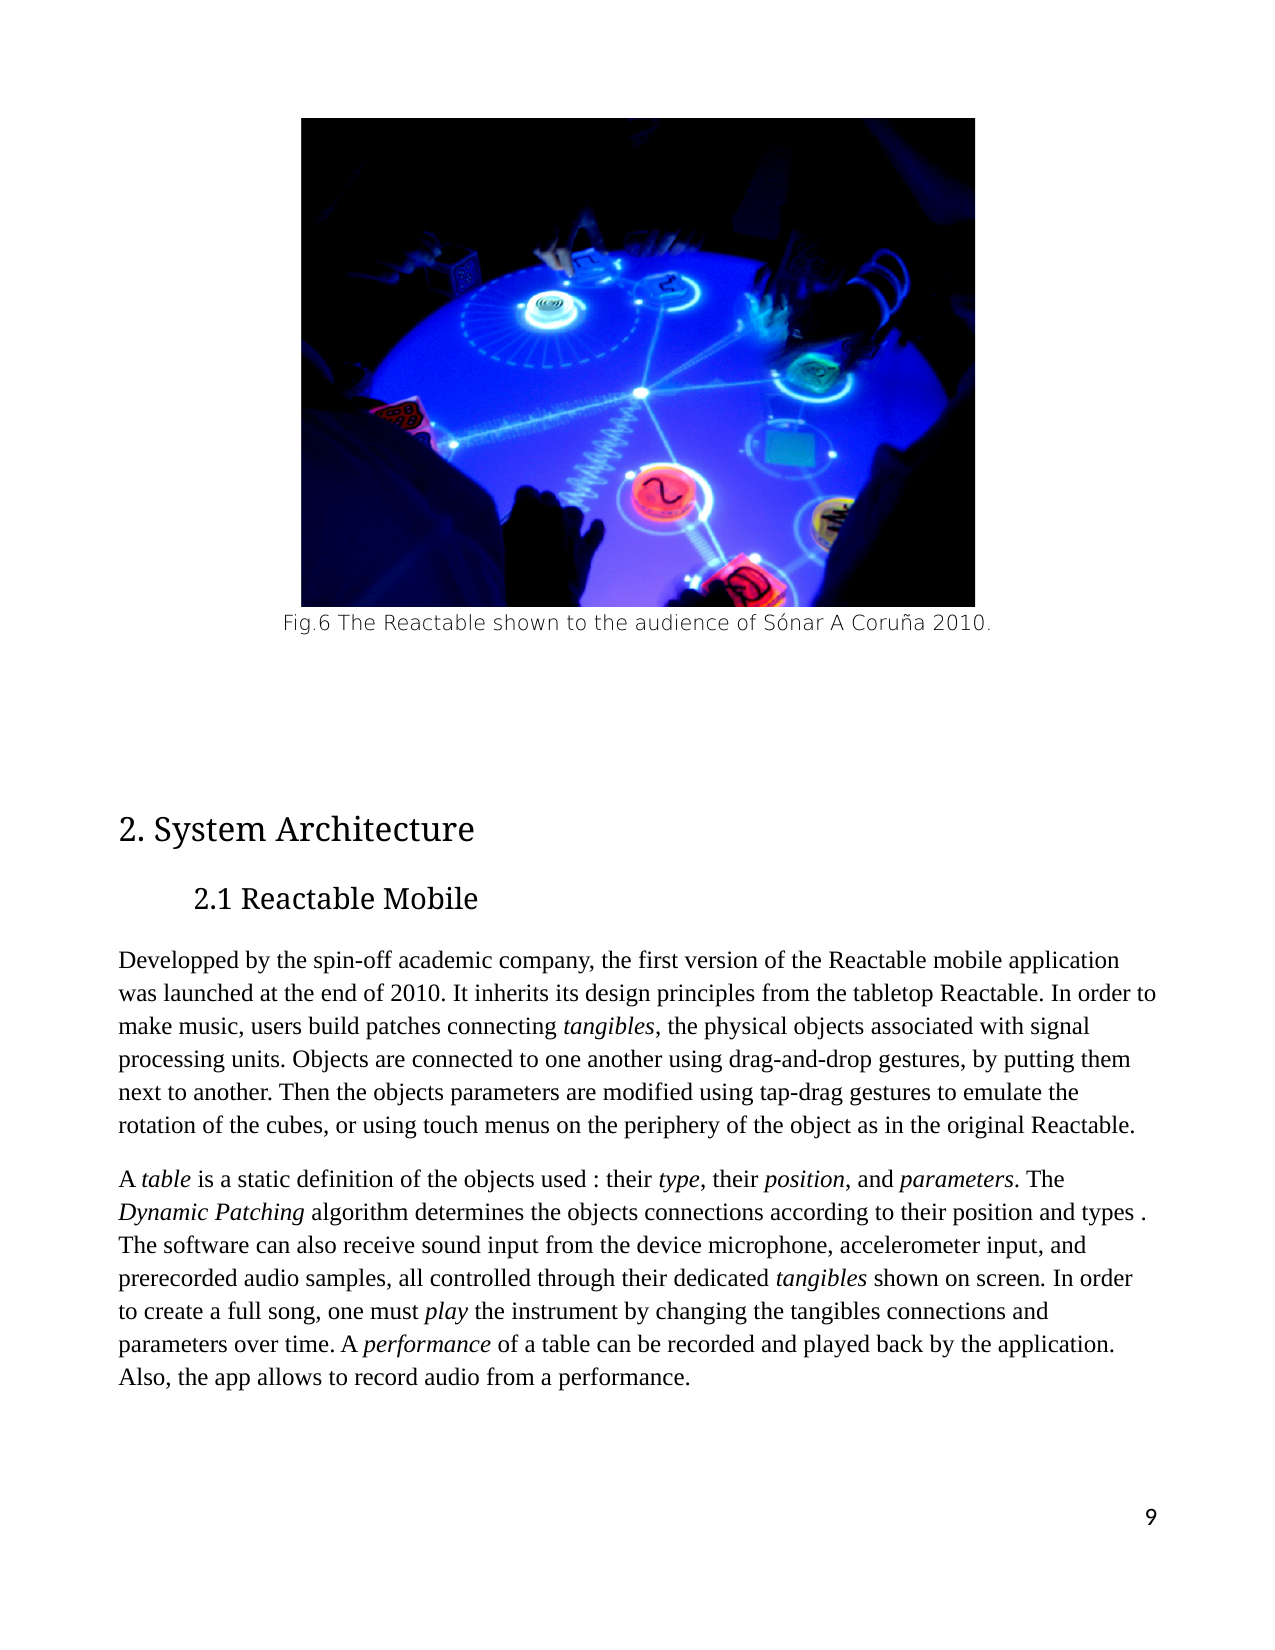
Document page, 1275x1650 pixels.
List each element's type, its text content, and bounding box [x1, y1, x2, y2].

text 2.1 Reactable Mobile [118, 878, 1157, 918]
text Fig.6 The Reactable shown to the audience of Sónar A Coruña 2010. [118, 118, 1157, 635]
text A table is a static definition of the objects used : their type, their position, and parameters. The Dynamic Patching algorithm determines the objects connections according to their position and types . The software can also receive sound input from the device microphone, accelerometer input, and prerecorded audio samples, all controlled through their dedicated tangibles shown on screen. In order to create a full song, one must play the instrument by changing the tangibles connections and parameters over time. A performance of a table can be recorded and played back by the application. Also, the app allows to record audio from a performance. [118, 1164, 1157, 1391]
text Developped by the spin-off academic company, the first version of the Reactable mobile application was launched at the end of 2010. It inherits its design principles from the tabletop Reactable. In order to make music, users build patches connecting tangibles, the physical objects associated with signal processing units. Objects are connected to one another using drag-and-drop gestures, by putting them next to another. Then the objects parameters are modified using tap-drag gestures to emulate the rotation of the cubes, or using touch menus on the periphery of the object as in the original Reactable. [118, 945, 1157, 1139]
picture [300, 118, 976, 607]
text 2. System Architecture [118, 805, 1157, 851]
